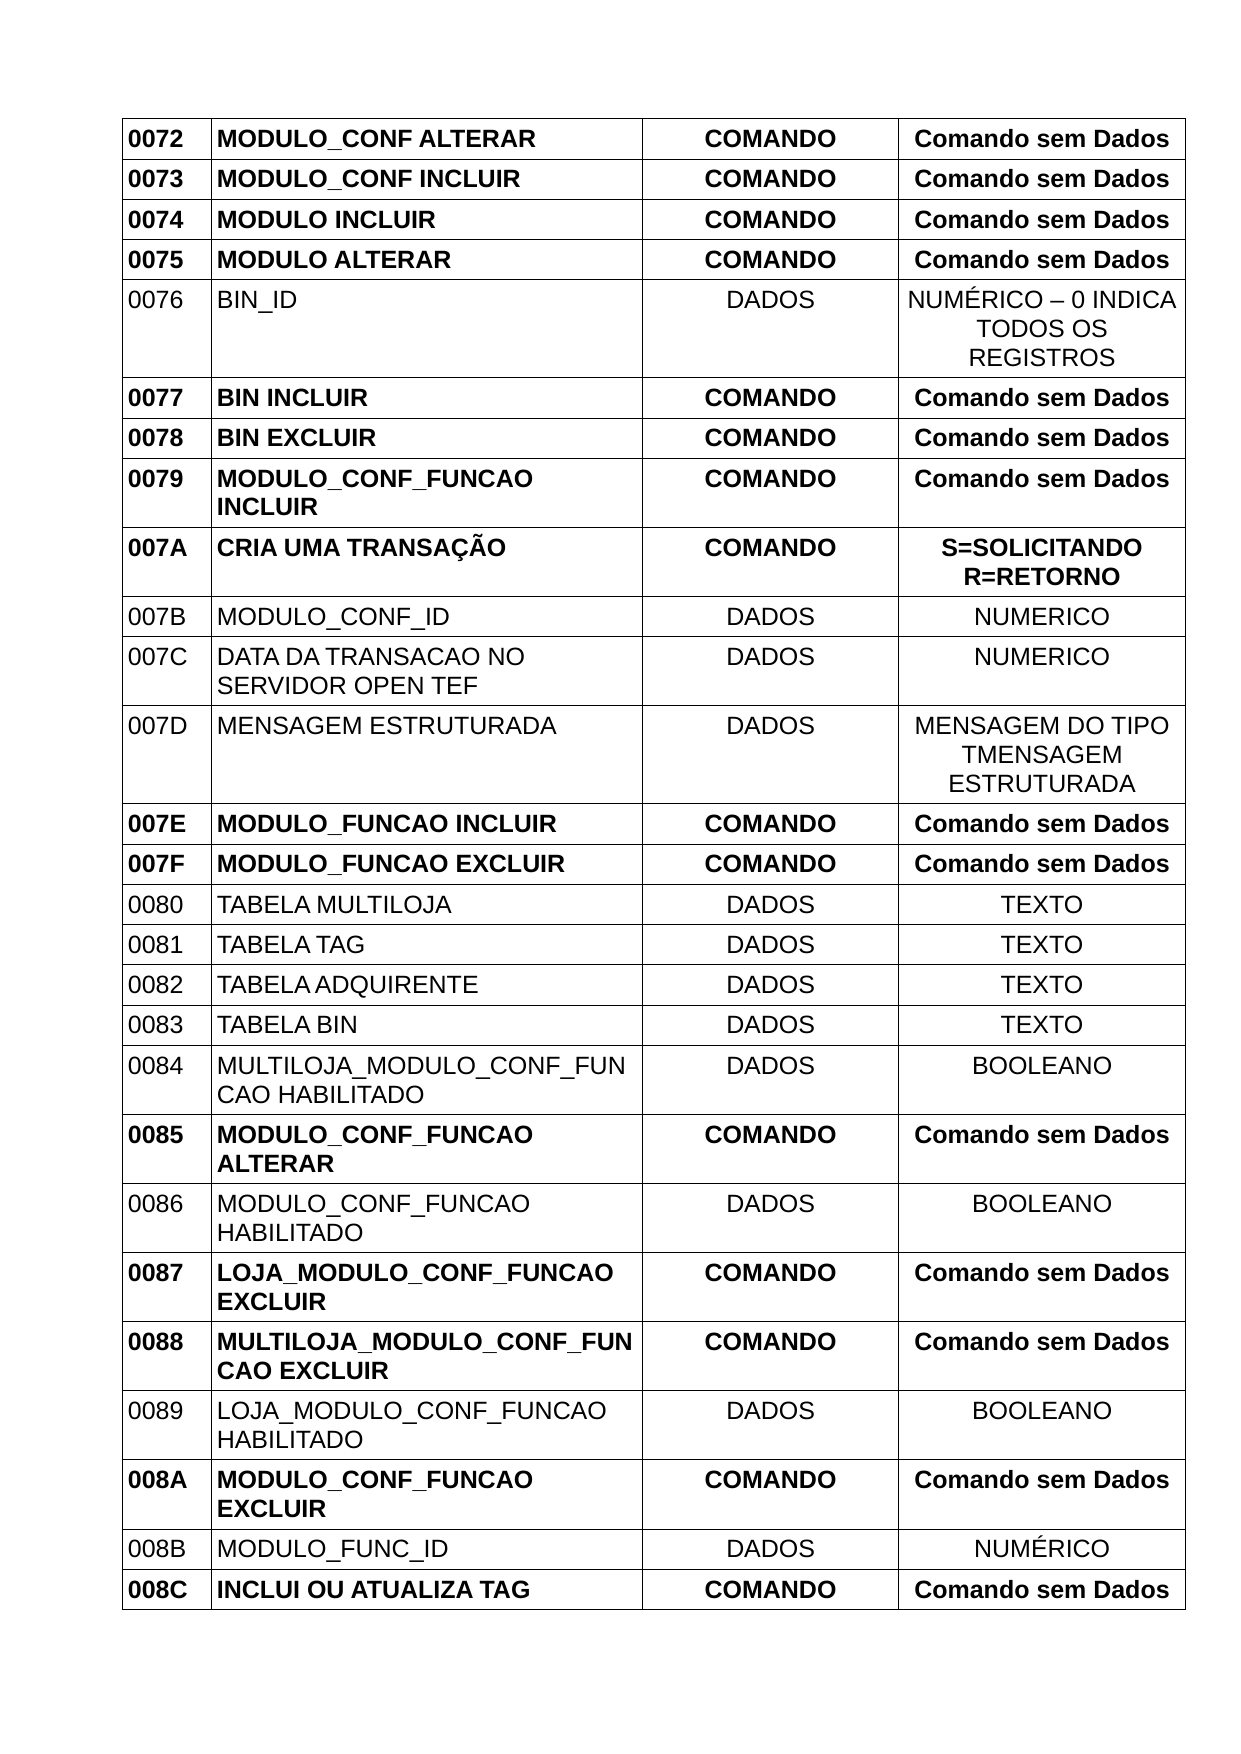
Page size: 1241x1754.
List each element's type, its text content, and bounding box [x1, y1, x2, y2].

table_cell 007B [123, 597, 211, 636]
table_cell MODULO_FUNCAO EXCLUIR [212, 845, 642, 884]
table_cell TEXTO [899, 925, 1185, 964]
table_cell Comando sem Dados [899, 804, 1185, 843]
table_cell COMANDO [643, 119, 898, 158]
table_cell 0078 [123, 419, 211, 458]
table_cell 007D [123, 706, 211, 803]
table_cell 0087 [123, 1253, 211, 1321]
table_cell 0076 [123, 280, 211, 377]
table_cell CRIA UMA TRANSAÇÃO [212, 528, 642, 596]
table_cell BIN EXCLUIR [212, 419, 642, 458]
table_cell COMANDO [643, 378, 898, 417]
table_cell 0072 [123, 119, 211, 158]
table_cell COMANDO [643, 804, 898, 843]
table_cell MODULO_CONF ALTERAR [212, 119, 642, 158]
table_cell COMANDO [643, 200, 898, 239]
table_cell TEXTO [899, 1006, 1185, 1045]
table_cell 0082 [123, 965, 211, 1005]
table_cell TABELA MULTILOJA [212, 885, 642, 924]
table_cell DADOS [643, 1391, 898, 1459]
table_cell NUMÉRICO [899, 1530, 1185, 1569]
table_cell DADOS [643, 1530, 898, 1569]
table_cell 0088 [123, 1322, 211, 1390]
table_cell BOOLEANO [899, 1391, 1185, 1459]
table_cell DADOS [643, 637, 898, 705]
table_cell Comando sem Dados [899, 1570, 1185, 1609]
table_cell COMANDO [643, 160, 898, 199]
table_cell MODULO_FUNCAO INCLUIR [212, 804, 642, 843]
table_cell COMANDO [643, 1115, 898, 1183]
table_cell MODULO_CONF_FUNCAO EXCLUIR [212, 1460, 642, 1528]
table_cell MODULO INCLUIR [212, 200, 642, 239]
table_cell Comando sem Dados [899, 1253, 1185, 1321]
table_cell Comando sem Dados [899, 1115, 1185, 1183]
table_cell MODULO_CONF_FUNCAO ALTERAR [212, 1115, 642, 1183]
table_cell Comando sem Dados [899, 200, 1185, 239]
table_cell 0086 [123, 1184, 211, 1252]
table_cell Comando sem Dados [899, 459, 1185, 527]
table_cell 008B [123, 1530, 211, 1569]
table_cell DADOS [643, 706, 898, 803]
table_cell NUMERICO [899, 597, 1185, 636]
table_cell Comando sem Dados [899, 1322, 1185, 1390]
table_cell TABELA BIN [212, 1006, 642, 1045]
table_cell MODULO_CONF_FUNCAO INCLUIR [212, 459, 642, 527]
table_cell BIN INCLUIR [212, 378, 642, 417]
table_cell 0085 [123, 1115, 211, 1183]
table_cell DADOS [643, 1184, 898, 1252]
table_cell 0074 [123, 200, 211, 239]
table_cell 007E [123, 804, 211, 843]
table_cell 0075 [123, 240, 211, 279]
table_cell COMANDO [643, 845, 898, 884]
table_cell S=SOLICITANDO R=RETORNO [899, 528, 1185, 596]
table_cell 0077 [123, 378, 211, 417]
table_cell COMANDO [643, 240, 898, 279]
table_cell TABELA TAG [212, 925, 642, 964]
table_cell Comando sem Dados [899, 160, 1185, 199]
table_cell LOJA_MODULO_CONF_FUNCAO EXCLUIR [212, 1253, 642, 1321]
table_cell Comando sem Dados [899, 1460, 1185, 1528]
table_cell INCLUI OU ATUALIZA TAG [212, 1570, 642, 1609]
table_cell BOOLEANO [899, 1184, 1185, 1252]
table_cell MULTILOJA_MODULO_CONF_FUNCAO HABILITADO [212, 1046, 642, 1114]
table_cell 0083 [123, 1006, 211, 1045]
table_cell Comando sem Dados [899, 378, 1185, 417]
table_cell Comando sem Dados [899, 119, 1185, 158]
table_cell 0073 [123, 160, 211, 199]
table_cell DADOS [643, 885, 898, 924]
table_cell 0080 [123, 885, 211, 924]
table_cell MENSAGEM DO TIPO TMENSAGEM ESTRUTURADA [899, 706, 1185, 803]
table_cell 0079 [123, 459, 211, 527]
table_cell MENSAGEM ESTRUTURADA [212, 706, 642, 803]
table_cell COMANDO [643, 419, 898, 458]
table_cell 007C [123, 637, 211, 705]
table_cell MODULO ALTERAR [212, 240, 642, 279]
table_cell MODULO_CONF INCLUIR [212, 160, 642, 199]
table_cell 0084 [123, 1046, 211, 1114]
table_cell 008A [123, 1460, 211, 1528]
table_cell TABELA ADQUIRENTE [212, 965, 642, 1005]
table_cell Comando sem Dados [899, 240, 1185, 279]
table_cell MODULO_CONF_FUNCAO HABILITADO [212, 1184, 642, 1252]
table_cell DADOS [643, 925, 898, 964]
table_cell COMANDO [643, 1322, 898, 1390]
table_cell COMANDO [643, 459, 898, 527]
table_cell DADOS [643, 965, 898, 1005]
table_cell 008C [123, 1570, 211, 1609]
table_cell 0089 [123, 1391, 211, 1459]
table_cell 007F [123, 845, 211, 884]
table_cell MULTILOJA_MODULO_CONF_FUNCAO EXCLUIR [212, 1322, 642, 1390]
table_cell DADOS [643, 1046, 898, 1114]
table_cell BOOLEANO [899, 1046, 1185, 1114]
table_cell 0081 [123, 925, 211, 964]
table_cell Comando sem Dados [899, 845, 1185, 884]
table_cell NUMÉRICO – 0 INDICA TODOS OS REGISTROS [899, 280, 1185, 377]
table_cell COMANDO [643, 528, 898, 596]
table_cell BIN_ID [212, 280, 642, 377]
table_cell DATA DA TRANSACAO NO SERVIDOR OPEN TEF [212, 637, 642, 705]
table_cell Comando sem Dados [899, 419, 1185, 458]
table_cell DADOS [643, 280, 898, 377]
table_cell COMANDO [643, 1460, 898, 1528]
table_cell COMANDO [643, 1253, 898, 1321]
table_cell TEXTO [899, 965, 1185, 1005]
table_cell DADOS [643, 1006, 898, 1045]
table_cell MODULO_CONF_ID [212, 597, 642, 636]
table_cell NUMERICO [899, 637, 1185, 705]
table_cell DADOS [643, 597, 898, 636]
table_cell 007A [123, 528, 211, 596]
table_cell TEXTO [899, 885, 1185, 924]
table_cell COMANDO [643, 1570, 898, 1609]
table_cell LOJA_MODULO_CONF_FUNCAO HABILITADO [212, 1391, 642, 1459]
table_cell MODULO_FUNC_ID [212, 1530, 642, 1569]
